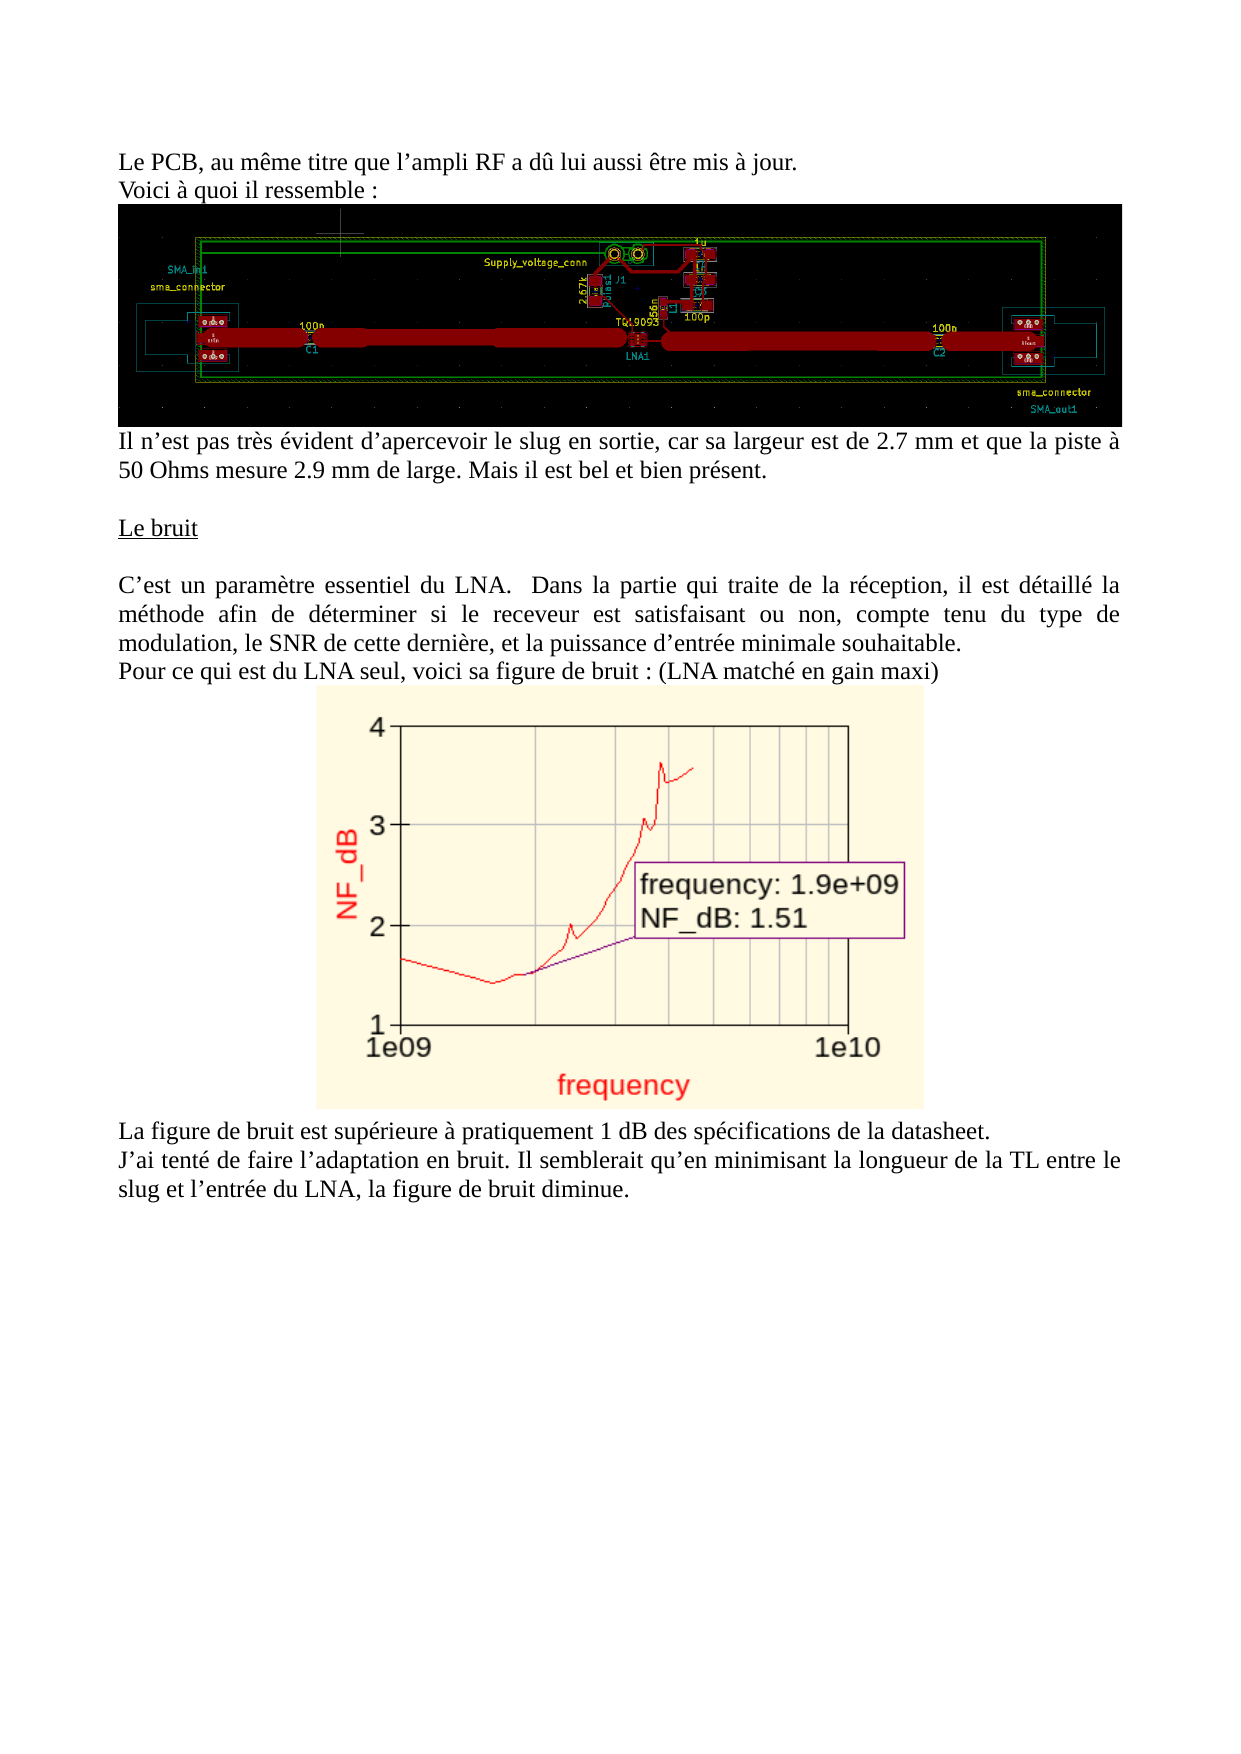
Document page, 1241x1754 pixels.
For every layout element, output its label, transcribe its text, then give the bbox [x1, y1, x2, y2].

text C’est un paramètre essentiel du LNA. Dans la partie qui traite de la réception, il est détaillé la méthode afin de déterminer si le receveur est satisfaisant ou non, compte tenu du type de modulation, le SNR de cette dernière, et la puissance d’entrée minimale souhaitable. [118, 570, 1122, 656]
text Pour ce qui est du LNA seul, voici sa figure de bruit : (LNA matché en gain maxi) [118, 656, 1122, 685]
picture [316, 685, 924, 1109]
text Le PCB, au même titre que l’ampli RF a dû lui aussi être mis à jour. [118, 147, 1122, 176]
text La figure de bruit est supérieure à pratiquement 1 dB des spécifications de la datasheet. [118, 1116, 1122, 1145]
text Le bruit [118, 513, 1122, 541]
picture [118, 204, 1123, 427]
text Voici à quoi il ressemble : [118, 176, 1122, 204]
text J’ai tenté de faire l’adaptation en bruit. Il semblerait qu’en minimisant la longueur de la TL entre le slug et l’entrée du LNA, la figure de bruit diminue. [118, 1145, 1122, 1203]
text Il n’est pas très évident d’apercevoir le slug en sortie, car sa largeur est de 2.7 mm et que la piste à 50 Ohms mesure 2.9 mm de large. Mais il est bel et bien présent. [118, 427, 1122, 484]
